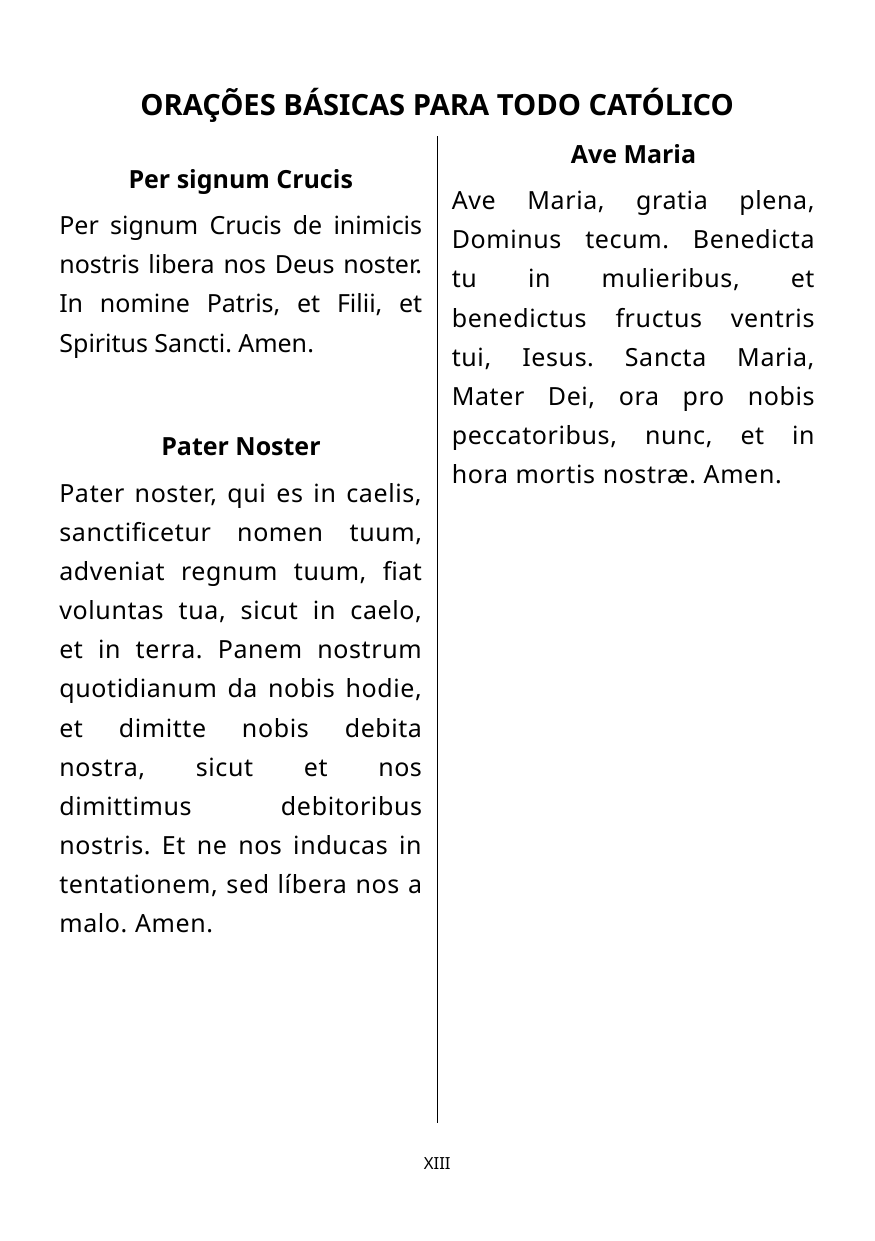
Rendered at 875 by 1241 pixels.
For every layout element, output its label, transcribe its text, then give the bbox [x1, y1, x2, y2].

text Ave Maria [452, 136, 815, 170]
text Ave Maria, gratia plena, Dominus tecum. Benedicta tu in mulieribus, et benedictus fructus ventris tui, Iesus. Sancta Maria, Mater Dei, ora pro nobis peccatoribus, nunc, et in hora mortis nostræ. Amen. [452, 183, 815, 491]
text Pater Noster [59, 429, 422, 463]
text Pater noster, qui es in caelis, sanctificetur nomen tuum, adveniat regnum tuum, fiat voluntas tua, sicut in caelo, et in terra. Panem nostrum quotidianum da nobis hodie, et dimitte nobis debita nostra, sicut et nos dimittimus debitoribus nostris. Et ne nos inducas in tentationem, sed líbera nos a malo. Amen. [59, 475, 422, 940]
text Per signum Crucis de inimicis nostris libera nos Deus noster. In nomine Patris, et Filii, et Spiritus Sancti. Amen. [59, 208, 422, 359]
text Per signum Crucis [59, 161, 422, 195]
